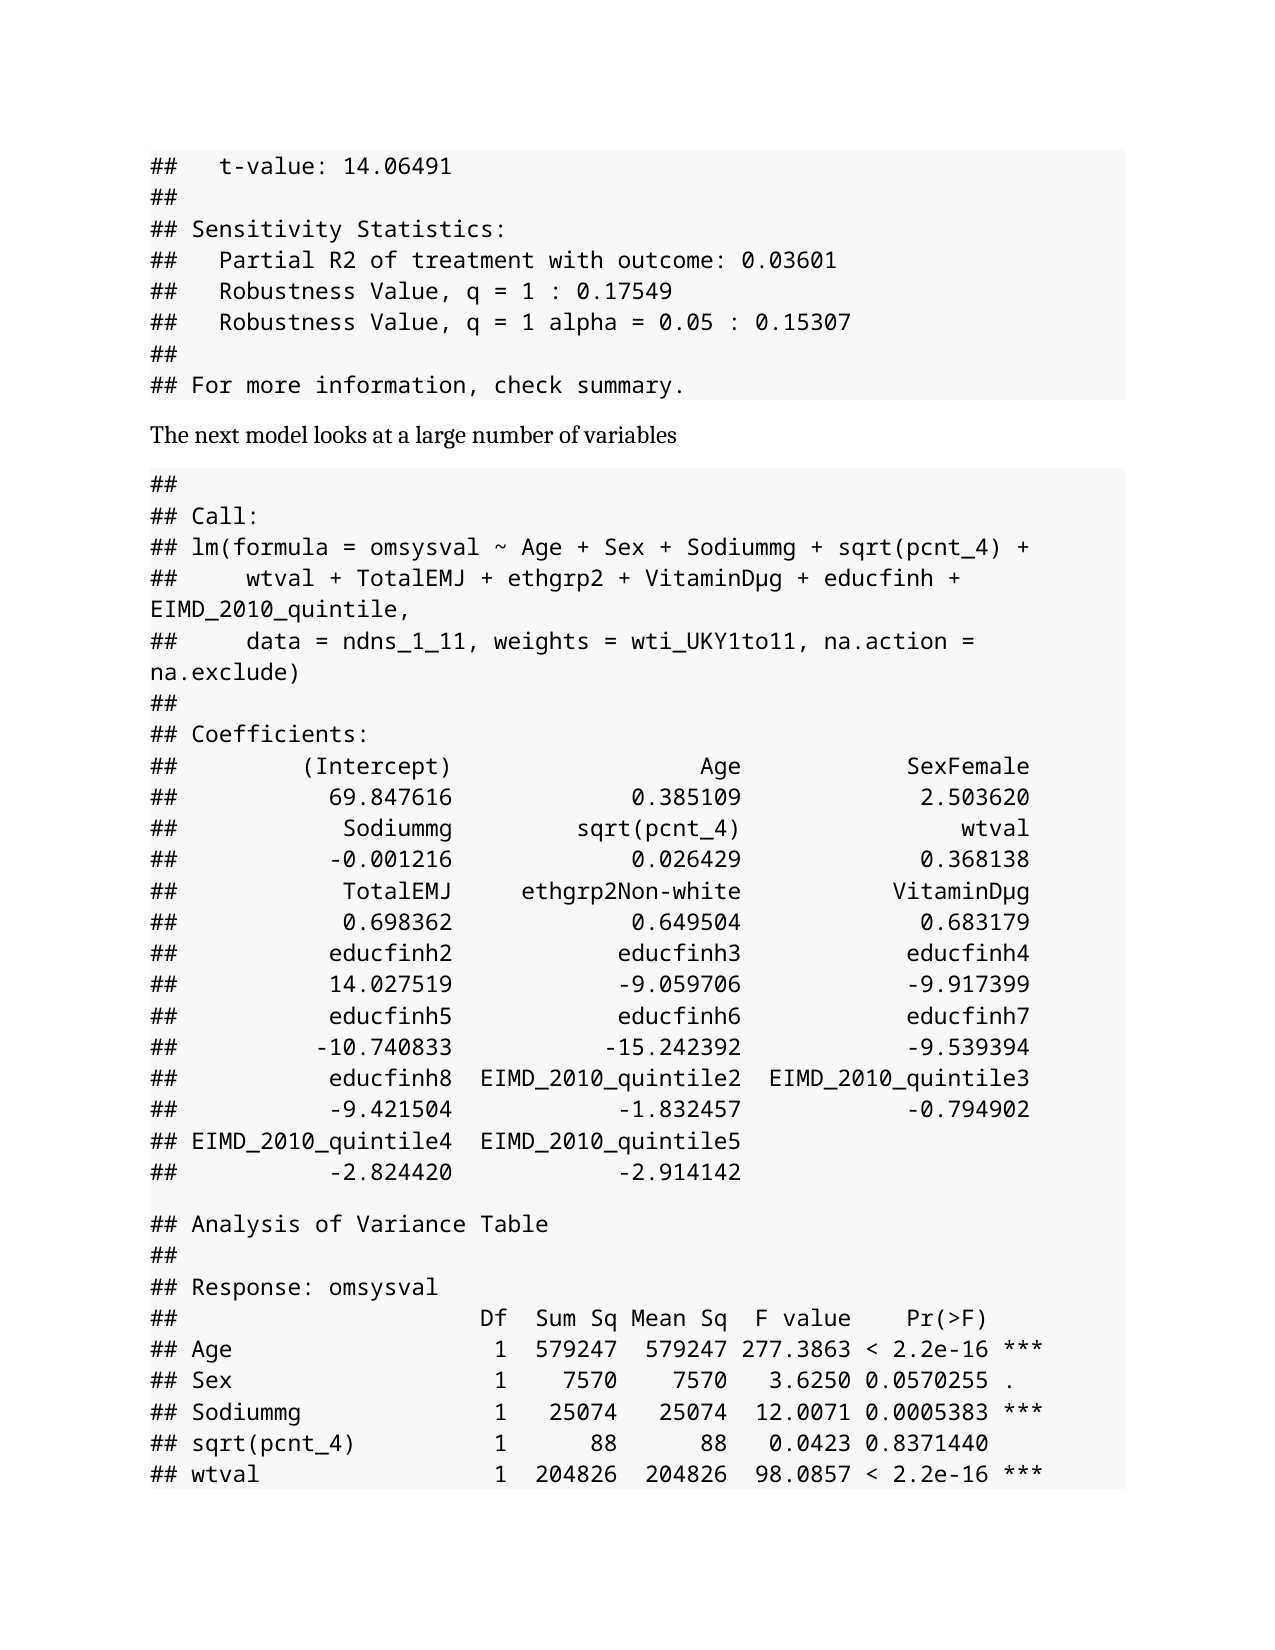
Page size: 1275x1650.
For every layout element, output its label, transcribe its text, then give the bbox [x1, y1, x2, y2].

text ## t-value: 14.06491 ## ## Sensitivity Statistics: ## Partial R2 of treatment with outcome: 0.03601 ## Robustness Value, q = 1 : 0.17549 ## Robustness Value, q = 1 alpha = 0.05 : 0.15307 ## ## For more information, check summary. [150, 150, 1125, 400]
text ## ## Call: ## lm(formula = omsysval ~ Age + Sex + Sodiummg + sqrt(pcnt_4) + ## wtval + TotalEMJ + ethgrp2 + VitaminDµg + educfinh + EIMD_2010_quintile, ## data = ndns_1_11, weights = wti_UKY1to11, na.action = na.exclude) ## ## Coefficients: ## (Intercept) Age SexFemale ## 69.847616 0.385109 2.503620 ## Sodiummg sqrt(pcnt_4) wtval ## -0.001216 0.026429 0.368138 ## TotalEMJ ethgrp2Non-white VitaminDµg ## 0.698362 0.649504 0.683179 ## educfinh2 educfinh3 educfinh4 ## 14.027519 -9.059706 -9.917399 ## educfinh5 educfinh6 educfinh7 ## -10.740833 -15.242392 -9.539394 ## educfinh8 EIMD_2010_quintile2 EIMD_2010_quintile3 ## -9.421504 -1.832457 -0.794902 ## EIMD_2010_quintile4 EIMD_2010_quintile5 ## -2.824420 -2.914142 [150, 468, 1125, 1187]
text ## Analysis of Variance Table ## ## Response: omsysval ## Df Sum Sq Mean Sq F value Pr(>F) ## Age 1 579247 579247 277.3863 < 2.2e-16 *** ## Sex 1 7570 7570 3.6250 0.0570255 . ## Sodiummg 1 25074 25074 12.0071 0.0005383 *** ## sqrt(pcnt_4) 1 88 88 0.0423 0.8371440 ## wtval 1 204826 204826 98.0857 < 2.2e-16 *** [150, 1208, 1125, 1489]
text The next model looks at a large number of variables [150, 421, 1125, 449]
